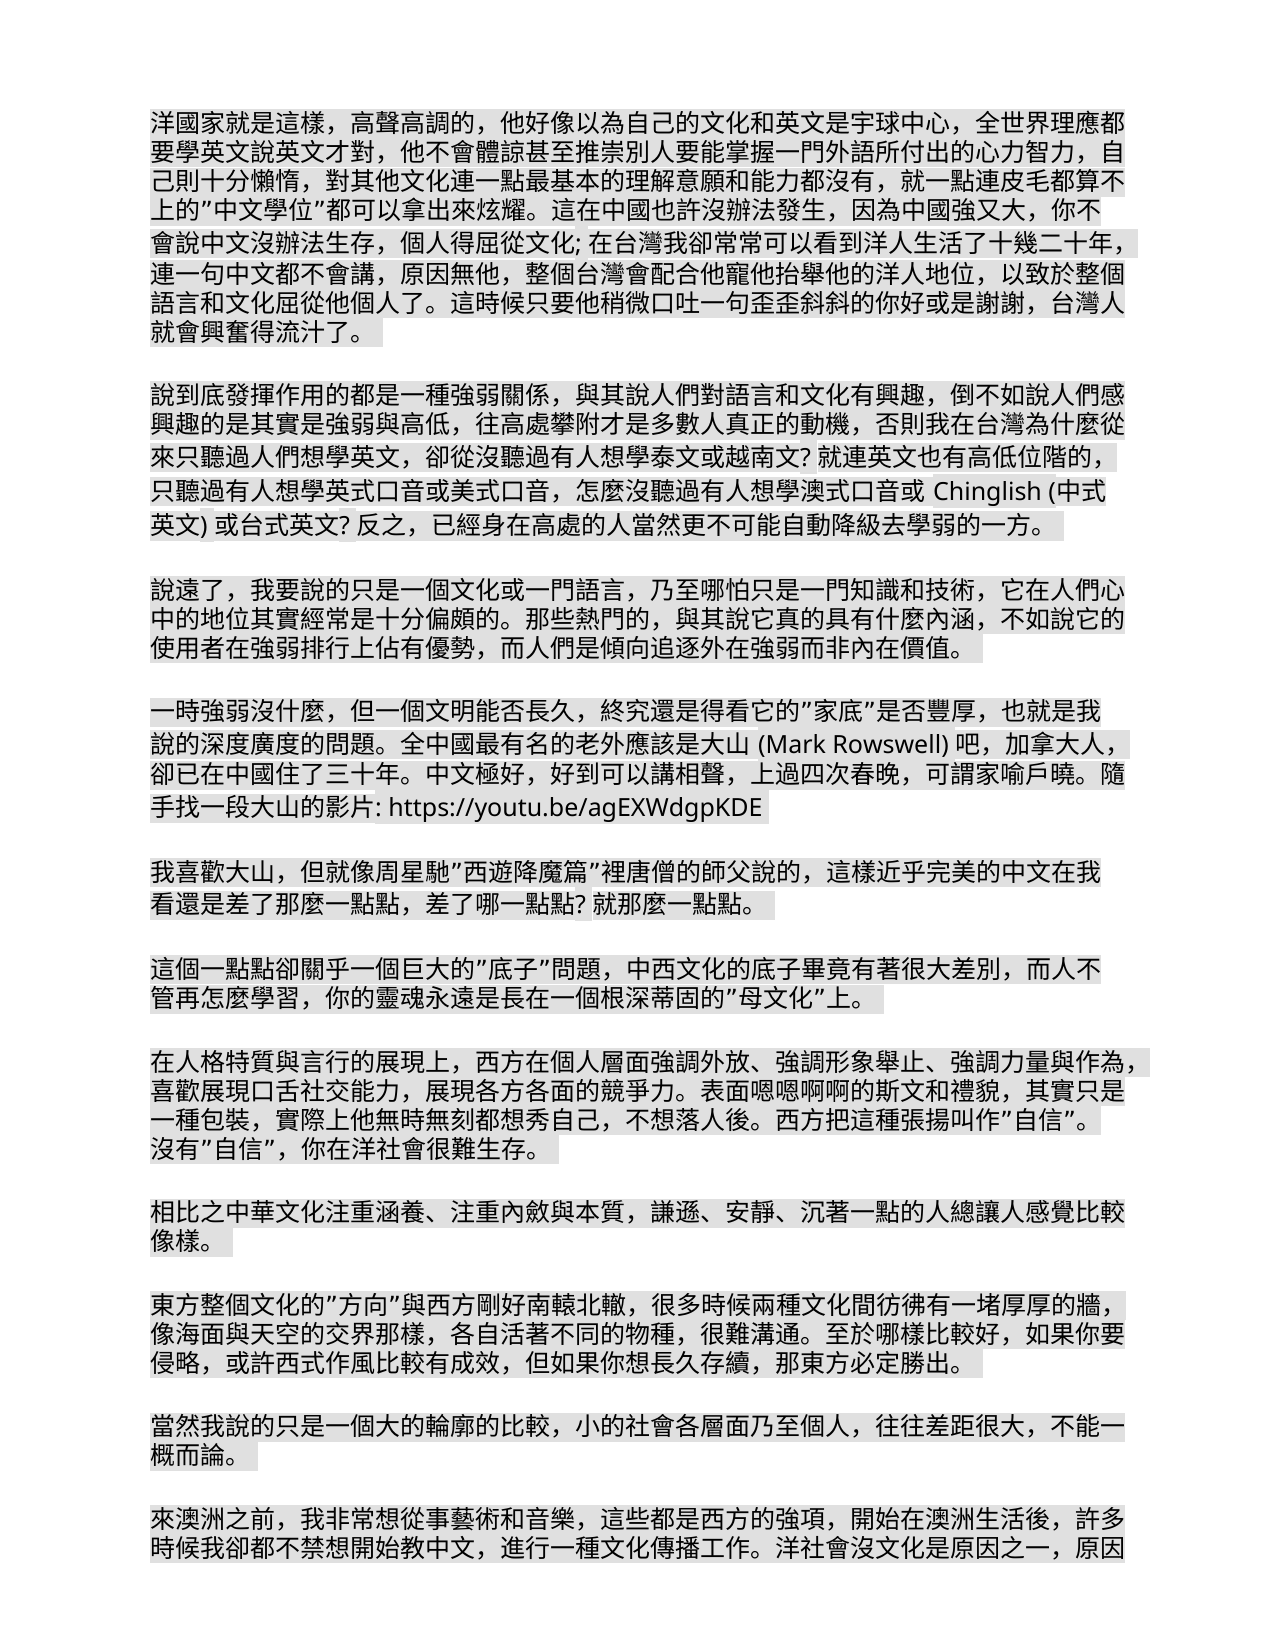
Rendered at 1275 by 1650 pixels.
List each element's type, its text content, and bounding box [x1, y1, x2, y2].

text 我向來喜歡藝術和音樂，人們都說藝術是真善美，可是你知道嗎? 藝術品本身若有知，它們會說自己見證到的絕不是真善美，而是殘暴血腥的侵略和屠殺。世界各大博物館裡的藏品，很大一部份都是經由戰爭和殖民四處掠奪而來，可謂文明洗劫。這裡頭只有一個例外，那就是中國，誠如北京故官博物院院長單霽翔說的:「我們國家的博物館收藏的外國文物數量很少，因為過去我們國家沒有去掠奮別的國家，偷盜別的國家的東西。所以我們很多的博物館沒有外國文物收藏。故官是個例外，但是我們每一件都是來歷清楚的。」 而你知道嗎? 就連這樣不偷不搶，反任人魚肉宰割瓜分、百年來被列強洗劫再洗劫的中國，它的藝術文化收藏品數量仍然遠遠高過其他國家。一個北京故官的藏品數量就是大英博物館的兩倍、羅浮官的的六倍，不但不是搶來偷來，而且其品質與其他博物館相較也是完全壓倒性的勝出，超過 90% 是國寶級。其他這些名氣響亮的西方博物館，偷拐搶騙了數百年，卻也只有少部份比例能站得上檯面。由此可見中華文化的深厚和偉大。(更正: 故宮館藏是 180 幾萬件，大英則是 800 萬件，羅浮宮 40 萬件。故宮不是大英的兩倍，而是只有是四分之一，抱歉我之前看錯了) 這樣一個和善的文明和國家，在世人眼中卻是妖魔鬼怪和低等落後的代名詞。反之那些表面光鮮亮麗，實際卻壞事做盡的文明，卻成了世人眼中的高貴天使。就像西遊記演的那樣，豬八戒耍了妖法，外表看來是風度翩翩、美到冒泡的帥哥，但你要看清楚，他可是吃人肉的，笨蛋們卻往往前仆後繼獻身，自願作俎下亡魂。 來澳洲前，看了一些中國移民寫的文章，講到與原住民共事，讓我得到一個錯誤印象。我原先還以為可以四處可見原住民，而且其社會地位早就獲得平反，原來我錯了，事實竟與想像有這麼大的差距。陳真寫的這些，許多我原先都不知道，讓我的夜晚更加黑暗和沉重。我也發自內心盼望中國能真正發揮智慧和良善，做一個氣度和品格完全不同的大國範例，為這世界的許多悲劇劃下句點。 下面是原本寫來回應之前中西文化的留言，一併貼在這裡。 -------------------------- 來到澳洲後，經常有一種民族自信心大增的感覺，因為不管在生活工作的各個層面，洋人文化之粗糙與落後卻讓我常常感覺不可思議，有時我甚至對西方社會能否存續起了強烈的懷疑。就連個人層面，我有時也不禁懷疑洋人是不是真的在心智水平上普遍差了我們一截。語言或許是一個關鍵，而語言實際上就是一個文明的縮影，要能掌握一門語言你就得先掌握它一整個文化的基本內涵，中華文化的深度廣度卻是很驚人的。 有個新進的年輕澳洲同事，長得高，姿態也很高，每天現身就像在演戲一樣，西裝畢挺油頭粉面的，講起話來裝腔作勢，就像電影裡演的那種高傲的英國人一樣。第一次共事時我問他你的專業背景是什麼 (其實我只是禮貌隨口問問)，想不到一出口嚇死人，他用鼻孔回答說自己有四個學位，我問是哪四個，結果前三個沒記住，只記得好像有律師，第四個竟然是中文 (顯然他常常以這樣的順序回答別人以博取眼球)，於是我用中文回答你在學校學了些什麼，他顯然完全聽不懂，牛皮一下被戳破，趕忙(用英文)說沒有沒有啦，我只學了一些基本，還不太會講。問題是，如果你連最基本的一句中文對話都不會講，卻還能拿個中文學位，那我不禁要懷疑起你這學位甚至整個學校的水平和可信度了。他當然從此再也不敢在我面前拿這個中文學位說嘴。 洋國家就是這樣，高聲高調的，他好像以為自己的文化和英文是宇球中心，全世界理應都要學英文說英文才對，他不會體諒甚至推崇別人要能掌握一門外語所付出的心力智力，自己則十分懶惰，對其他文化連一點最基本的理解意願和能力都沒有，就一點連皮毛都算不上的”中文學位”都可以拿出來炫耀。這在中國也許沒辦法發生，因為中國強又大，你不會說中文沒辦法生存，個人得屈從文化; 在台灣我卻常常可以看到洋人生活了十幾二十年，連一句中文都不會講，原因無他，整個台灣會配合他寵他抬舉他的洋人地位，以致於整個語言和文化屈從他個人了。這時候只要他稍微口吐一句歪歪斜斜的你好或是謝謝，台灣人就會興奮得流汁了。 說到底發揮作用的都是一種強弱關係，與其說人們對語言和文化有興趣，倒不如說人們感興趣的是其實是強弱與高低，往高處攀附才是多數人真正的動機，否則我在台灣為什麼從來只聽過人們想學英文，卻從沒聽過有人想學泰文或越南文? 就連英文也有高低位階的，只聽過有人想學英式口音或美式口音，怎麼沒聽過有人想學澳式口音或 Chinglish (中式英文) 或台式英文? 反之，已經身在高處的人當然更不可能自動降級去學弱的一方。 說遠了，我要說的只是一個文化或一門語言，乃至哪怕只是一門知識和技術，它在人們心中的地位其實經常是十分偏頗的。那些熱門的，與其說它真的具有什麼內涵，不如說它的使用者在強弱排行上佔有優勢，而人們是傾向追逐外在強弱而非內在價值。 一時強弱沒什麼，但一個文明能否長久，終究還是得看它的”家底”是否豐厚，也就是我說的深度廣度的問題。全中國最有名的老外應該是大山 (Mark Rowswell) 吧，加拿大人，卻已在中國住了三十年。中文極好，好到可以講相聲，上過四次春晚，可謂家喻戶曉。隨手找一段大山的影片: https://youtu.be/agEXWdgpKDE 我喜歡大山，但就像周星馳”西遊降魔篇”裡唐僧的師父說的，這樣近乎完美的中文在我看還是差了那麼一點點，差了哪一點點? 就那麼一點點。 這個一點點卻關乎一個巨大的”底子”問題，中西文化的底子畢竟有著很大差別，而人不管再怎麼學習，你的靈魂永遠是長在一個根深蒂固的”母文化”上。 在人格特質與言行的展現上，西方在個人層面強調外放、強調形象舉止、強調力量與作為，喜歡展現口舌社交能力，展現各方各面的競爭力。表面嗯嗯啊啊的斯文和禮貌，其實只是一種包裝，實際上他無時無刻都想秀自己，不想落人後。西方把這種張揚叫作”自信”。沒有”自信”，你在洋社會很難生存。 相比之中華文化注重涵養、注重內斂與本質，謙遜、安靜、沉著一點的人總讓人感覺比較像樣。 東方整個文化的”方向”與西方剛好南轅北轍，很多時候兩種文化間彷彿有一堵厚厚的牆，像海面與天空的交界那樣，各自活著不同的物種，很難溝通。至於哪樣比較好，如果你要侵略，或許西式作風比較有成效，但如果你想長久存續，那東方必定勝出。 當然我說的只是一個大的輪廓的比較，小的社會各層面乃至個人，往往差距很大，不能一概而論。 來澳洲之前，我非常想從事藝術和音樂，這些都是西方的強項，開始在澳洲生活後，許多時候我卻都不禁想開始教中文，進行一種文化傳播工作。洋社會沒文化是原因之一，原因之二是我的中文造脂雖就和一般人差不多，但仍然遠遠超過我的西洋藝術音樂水平，有如此”才能”不用而追求一些空洞的夢，豈不是浪費生命嗎? 中國在各國各地有所謂孔子學院，官方機構，似乎就是扮演這樣一種角色，可惜聽說不太會包裝和洗腦，業績不甚理想。中國夢尚未實現，我與同志等都仍需努力。 [150, 75, 1125, 1563]
